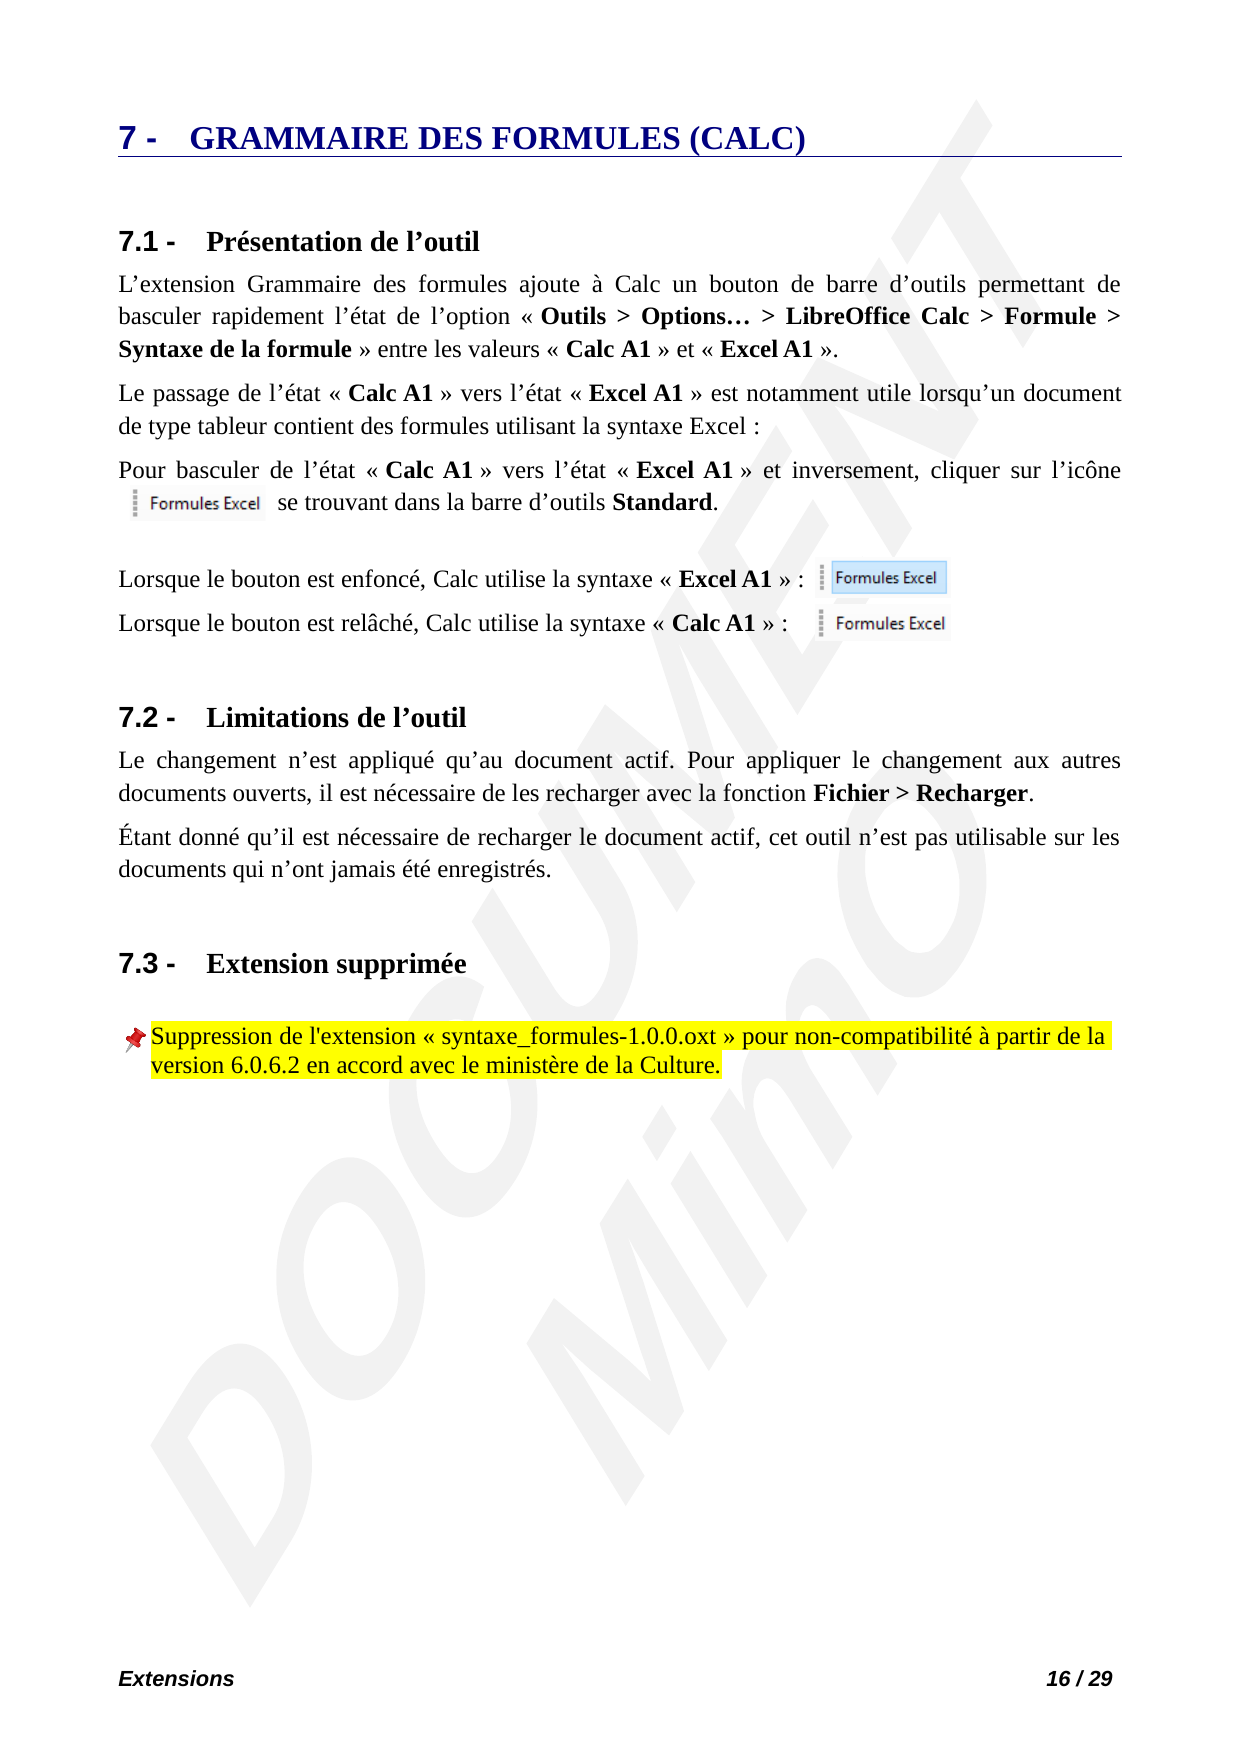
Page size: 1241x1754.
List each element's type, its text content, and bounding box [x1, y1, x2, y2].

picture [815, 557, 951, 598]
subtitle Présentation de l’outil [118, 224, 1122, 258]
text Le passage de l’état « Calc A1 » vers l’état « Excel A1 » est notamment utile lorsqu’un document de type tableur contient des formules utilisant la syntaxe Excel : [118, 376, 1122, 441]
text Le changement n’est appliqué qu’au document actif. Pour appliquer le changement aux autres documents ouverts, il est nécessaire de les recharger avec la fonction Fichier > Recharger. [118, 743, 1122, 808]
subtitle Extension supprimée [118, 946, 1122, 980]
text Lorsque le bouton est enfoncé, Calc utilise la syntaxe « Excel A1 » : [118, 562, 815, 594]
text L’extension Grammaire des formules ajoute à Calc un bouton de barre d’outils permettant de basculer rapidement l’état de l’option « Outils > Options… > LibreOffice Calc > Formule > Syntaxe de la formule » entre les valeurs « Calc A1 » et « Excel A1 ». [118, 266, 1122, 364]
text Lorsque le bouton est relâché, Calc utilise la syntaxe « Calc A1 » : [118, 606, 815, 638]
subtitle Grammaire des Formules (Calc) [118, 118, 1122, 156]
text Pour basculer de l’état « Calc A1 » vers l’état « Excel A1 » et inversement, cliquer sur l’icône se trouvant dans la barre d’outils Standard. [118, 452, 1122, 517]
picture [815, 604, 951, 641]
text Étant donné qu’il est nécessaire de recharger le document actif, cet outil n’est pas utilisable sur les documents qui n’ont jamais été enregistrés. [118, 819, 1122, 884]
subtitle Limitations de l’outil [118, 700, 1122, 734]
text [951, 606, 1122, 638]
text Suppression de l'extension « syntaxe_formules-1.0.0.oxt » pour non-compatibilité à partir de la version 6.0.6.2 en accord avec le ministère de la Culture. [118, 1021, 1122, 1079]
text [951, 562, 1122, 594]
picture [129, 485, 266, 521]
